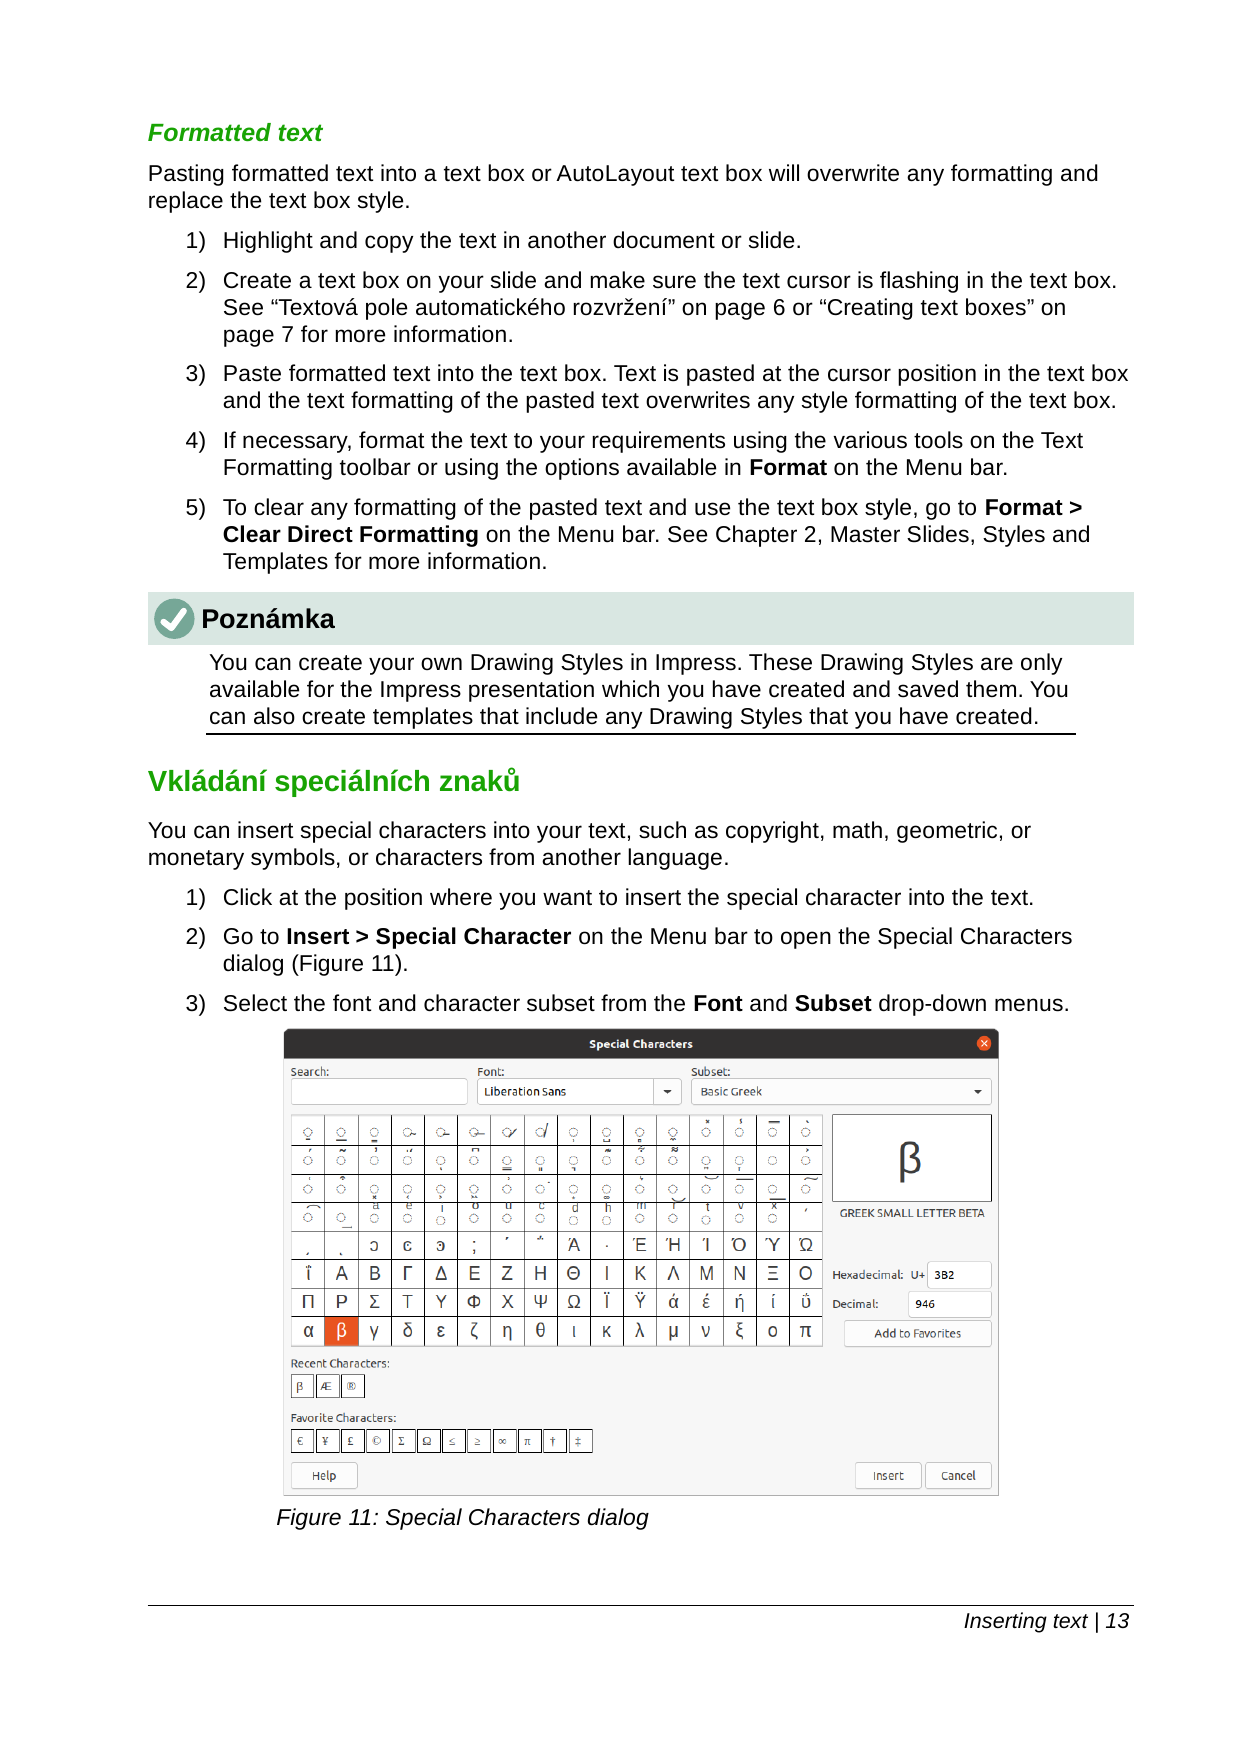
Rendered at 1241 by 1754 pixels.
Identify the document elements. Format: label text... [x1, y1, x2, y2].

list If necessary, format the text to your requirements using the various tools on the Text Formatting toolbar or using the options available in Format on the Menu bar. [206, 426, 1134, 481]
list Create a text box on your slide and make sure the text cursor is flashing in the text box. See “AutoLayout text boxes” on page 6 or “Creating text boxes” on page 7 for more information. [206, 266, 1134, 347]
list Go to Insert > Special Character on the Menu bar to open the Special Characters dialog (Figure 11). [206, 922, 1134, 977]
list Click at the position where you want to insert the special character into the text. [206, 883, 1134, 910]
list Pasting formatted text into a text box or AutoLayout text box will overwrite any formatting and replace the text box style. [148, 160, 1134, 214]
list Highlight and copy the text in another document or slide. [206, 226, 1134, 253]
subtitle Vkládání speciálních znaků [148, 764, 1134, 797]
list Paste formatted text into the text box. Text is pasted at the cursor position in the text box and the text formatting of the pasted text overwrites any style formatting of the text box. [206, 360, 1134, 414]
text Figure 11: Special Characters dialog [276, 1503, 1005, 1530]
list To clear any formatting of the pasted text and use the text box style, go to Format > Clear Direct Formatting on the Menu bar. See Chapter 2, Master Slides, Styles and Templates for more information. [206, 493, 1134, 574]
list Select the font and character subset from the Font and Subset drop-down menus. [206, 989, 1134, 1016]
subtitle Formatted text [148, 118, 1134, 147]
text You can create your own Drawing Styles in Impress. These Drawing Styles are only available for the Impress presentation which you have created and saved them. You can also create templates that include any Drawing Styles that you have created. [206, 645, 1076, 733]
text You can insert special characters into your text, such as copyright, math, geometric, or monetary symbols, or characters from another language. [148, 816, 1134, 870]
subtitle Poznámka [148, 592, 1134, 645]
picture [276, 1028, 1006, 1503]
